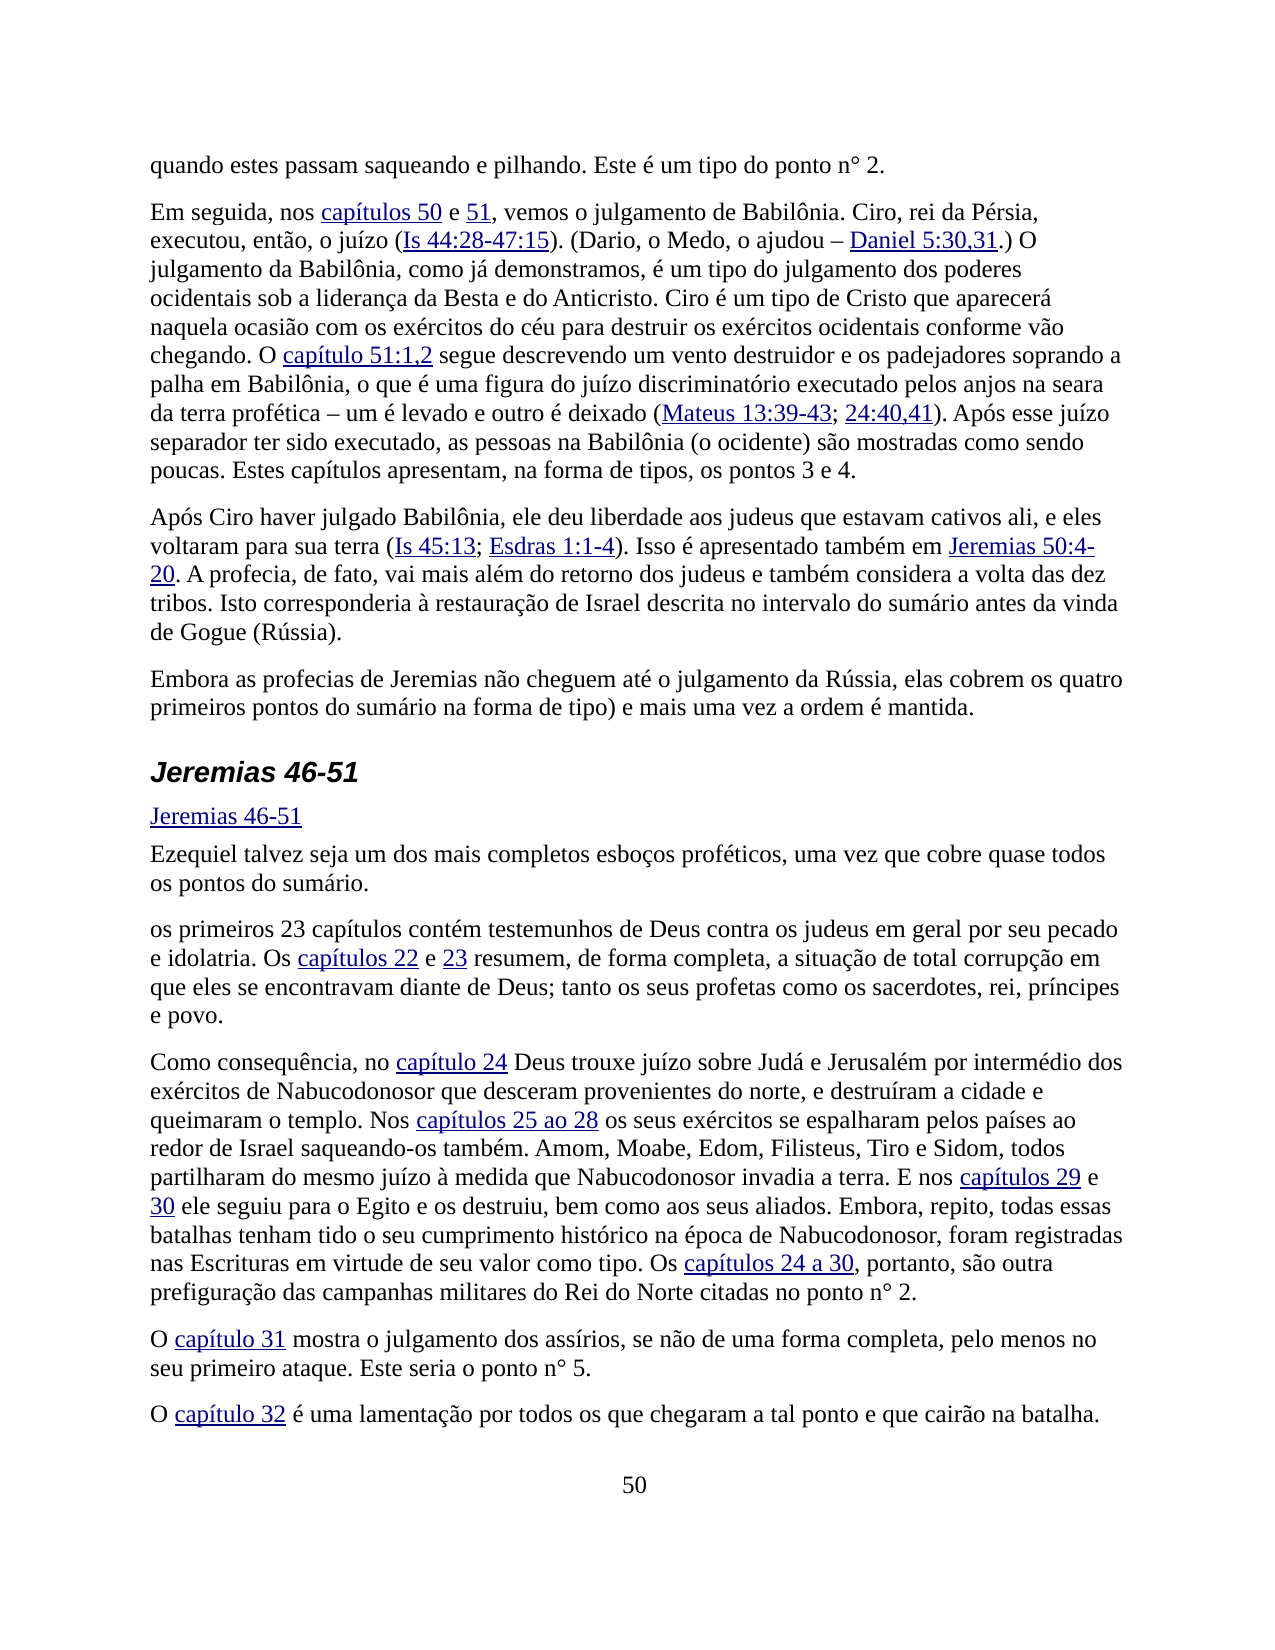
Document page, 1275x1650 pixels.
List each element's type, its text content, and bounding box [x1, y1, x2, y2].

text O capítulo 32 é uma lamentação por todos os que chegaram a tal ponto e que cairão na batalha. [150, 1399, 1125, 1428]
text Jeremias 46-51 [150, 801, 1125, 830]
text Após Ciro haver julgado Babilônia, ele deu liberdade aos judeus que estavam cativos ali, e eles voltaram para sua terra (Is 45:13; Esdras 1:1-4). Isso é apresentado também em Jeremias 50:4-20. A profecia, de fato, vai mais além do retorno dos judeus e também considera a volta das dez tribos. Isto corresponderia à restauração de Israel descrita no intervalo do sumário antes da vinda de Gogue (Rússia). [150, 502, 1125, 646]
text os primeiros 23 capítulos contém testemunhos de Deus contra os judeus em geral por seu pecado e idolatria. Os capítulos 22 e 23 resumem, de forma completa, a situação de total corrupção em que eles se encontravam diante de Deus; tanto os seus profetas como os sacerdotes, rei, príncipes e povo. [150, 914, 1125, 1029]
text O capítulo 31 mostra o julgamento dos assírios, se não de uma forma completa, pelo menos no seu primeiro ataque. Este seria o ponto n° 5. [150, 1324, 1125, 1381]
text Como consequência, no capítulo 24 Deus trouxe juízo sobre Judá e Jerusalém por intermédio dos exércitos de Nabucodonosor que desceram provenientes do norte, e destruíram a cidade e queimaram o templo. Nos capítulos 25 ao 28 os seus exércitos se espalharam pelos países ao redor de Israel saqueando-os também. Amom, Moabe, Edom, Filisteus, Tiro e Sidom, todos partilharam do mesmo juízo à medida que Nabucodonosor invadia a terra. E nos capítulos 29 e 30 ele seguiu para o Egito e os destruiu, bem como aos seus aliados. Embora, repito, todas essas batalhas tenham tido o seu cumprimento histórico na época de Nabucodonosor, foram registradas nas Escrituras em virtude de seu valor como tipo. Os capítulos 24 a 30, portanto, são outra prefiguração das campanhas militares do Rei do Norte citadas no ponto n° 2. [150, 1047, 1125, 1306]
text quando estes passam saqueando e pilhando. Este é um tipo do ponto n° 2. [150, 150, 1125, 179]
subtitle Jeremias 46-51 [150, 755, 1125, 789]
text Embora as profecias de Jeremias não cheguem até o julgamento da Rússia, elas cobrem os quatro primeiros pontos do sumário na forma de tipo) e mais uma vez a ordem é mantida. [150, 664, 1125, 721]
text Ezequiel talvez seja um dos mais completos esboços proféticos, uma vez que cobre quase todos os pontos do sumário. [150, 839, 1125, 896]
text Em seguida, nos capítulos 50 e 51, vemos o julgamento de Babilônia. Ciro, rei da Pérsia, executou, então, o juízo (Is 44:28-47:15). (Dario, o Medo, o ajudou – Daniel 5:30,31.) O julgamento da Babilônia, como já demonstramos, é um tipo do julgamento dos poderes ocidentais sob a liderança da Besta e do Anticristo. Ciro é um tipo de Cristo que aparecerá naquela ocasião com os exércitos do céu para destruir os exércitos ocidentais conforme vão chegando. O capítulo 51:1,2 segue descrevendo um vento destruidor e os padejadores soprando a palha em Babilônia, o que é uma figura do juízo discriminatório executado pelos anjos na seara da terra profética – um é levado e outro é deixado (Mateus 13:39-43; 24:40,41). Após esse juízo separador ter sido executado, as pessoas na Babilônia (o ocidente) são mostradas como sendo poucas. Estes capítulos apresentam, na forma de tipos, os pontos 3 e 4. [150, 197, 1125, 484]
